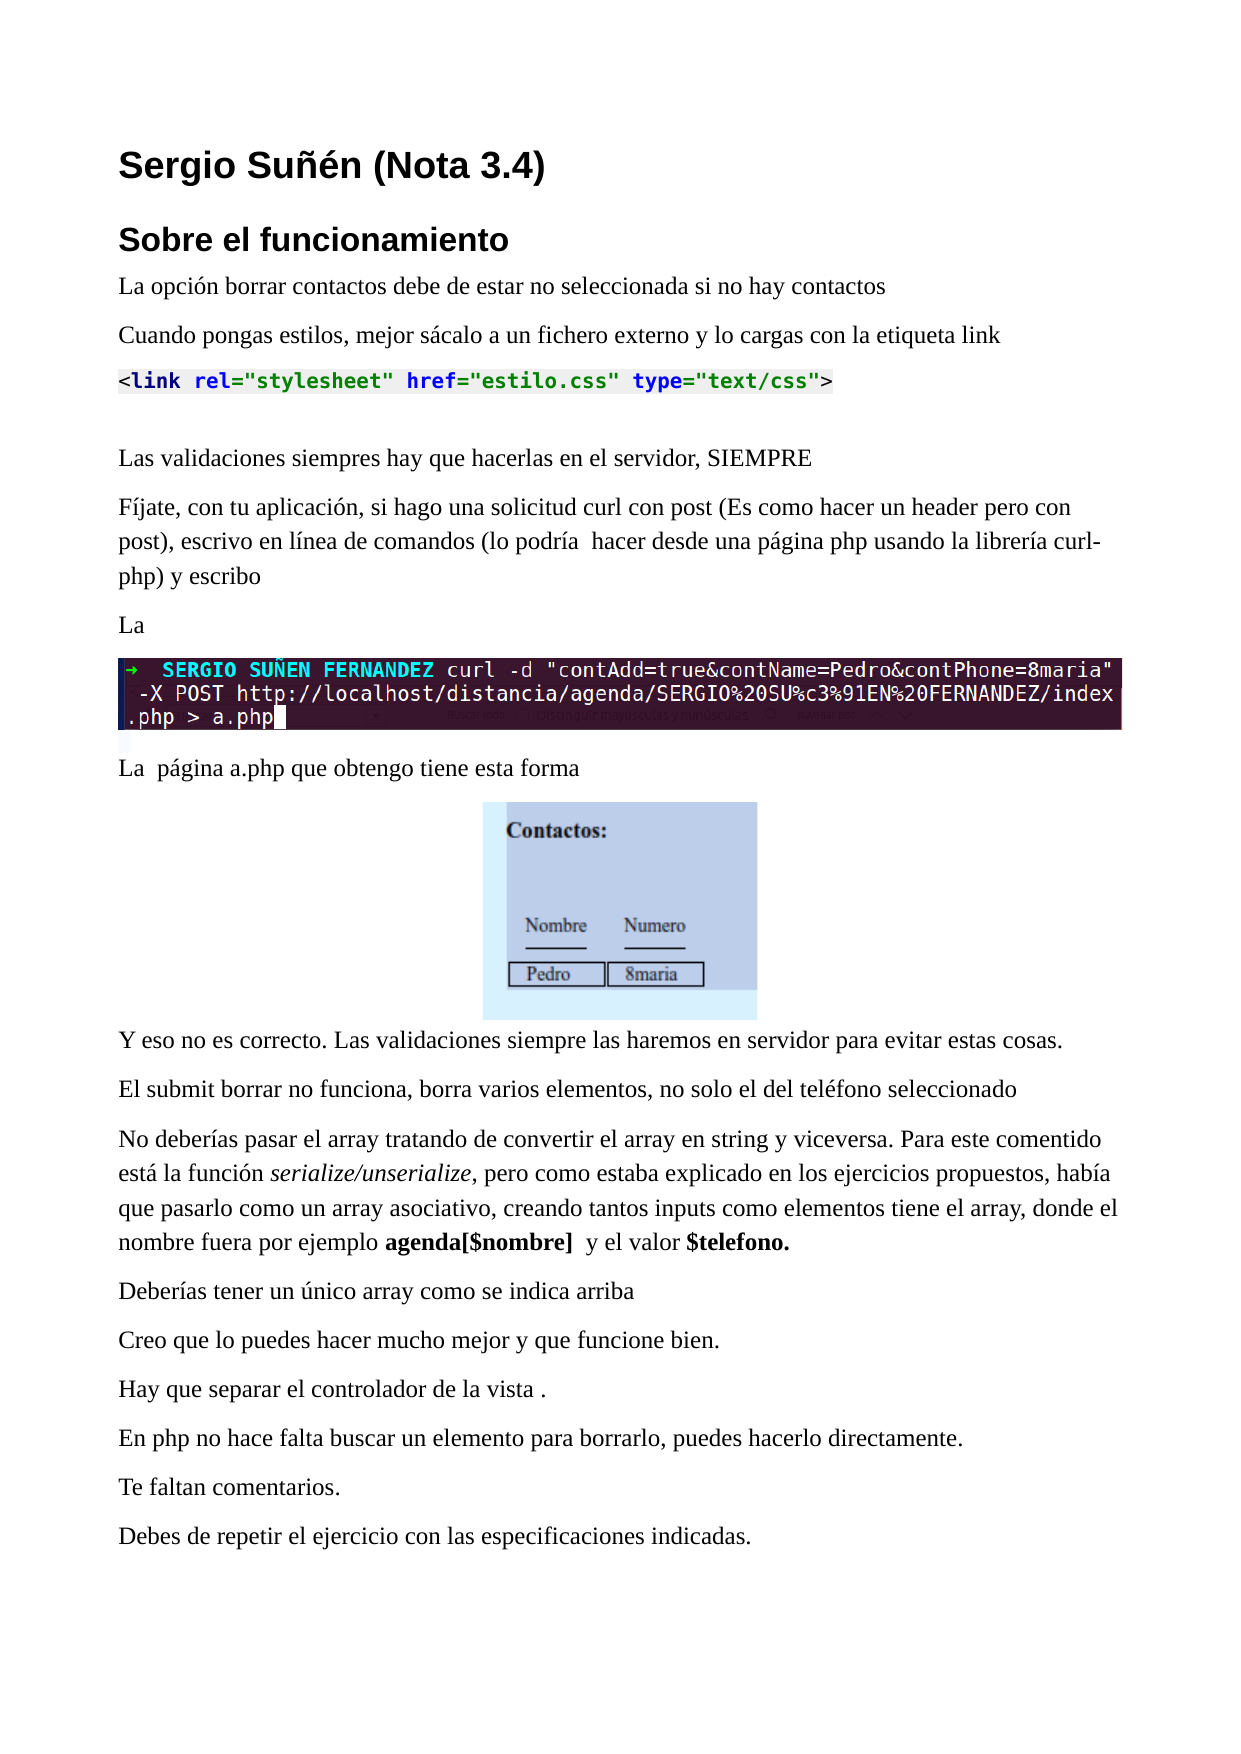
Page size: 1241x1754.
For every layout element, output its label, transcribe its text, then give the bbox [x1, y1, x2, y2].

picture [118, 658, 1123, 730]
text Te faltan comentarios. [118, 1472, 1122, 1501]
text Hay que separar el controlador de la vista . [118, 1374, 1122, 1403]
text La [118, 610, 1122, 638]
subtitle Sobre el funcionamiento [118, 220, 1122, 259]
subtitle Sergio Suñén (Nota 3.4) [118, 143, 1122, 187]
text <link rel="stylesheet" href="estilo.css" type="text/css"> [118, 369, 1122, 394]
text No deberías pasar el array tratando de convertir el array en string y viceversa. Para este comentido está la función serialize/unserialize, pero como estaba explicado en los ejercicios propuestos, había que pasarlo como un array asociativo, creando tantos inputs como elementos tiene el array, donde el nombre fuera por ejemplo agenda[$nombre] y el valor $telefono. [118, 1124, 1122, 1256]
text Creo que lo puedes hacer mucho mejor y que funcione bien. [118, 1325, 1122, 1354]
text Fíjate, con tu aplicación, si hago una solicitud curl con post (Es como hacer un header pero con post), escrivo en línea de comandos (lo podría hacer desde una página php usando la librería curl-php) y escribo [118, 492, 1122, 589]
text Deberías tener un único array como se indica arriba [118, 1276, 1122, 1305]
text El submit borrar no funciona, borra varios elementos, no solo el del teléfono seleccionado [118, 1074, 1122, 1103]
text Y eso no es correcto. Las validaciones siempre las haremos en servidor para evitar estas cosas. [118, 803, 1122, 1054]
text Debes de repetir el ejercicio con las especificaciones indicadas. [118, 1521, 1122, 1550]
text Las validaciones siempres hay que hacerlas en el servidor, SIEMPRE [118, 443, 1122, 471]
text La página a.php que obtengo tiene esta forma [118, 753, 1122, 782]
text En php no hace falta buscar un elemento para borrarlo, puedes hacerlo directamente. [118, 1423, 1122, 1452]
text Cuando pongas estilos, mejor sácalo a un fichero externo y lo cargas con la etiqueta link [118, 320, 1122, 349]
picture [482, 802, 758, 1020]
text La opción borrar contactos debe de estar no seleccionada si no hay contactos [118, 271, 1122, 300]
